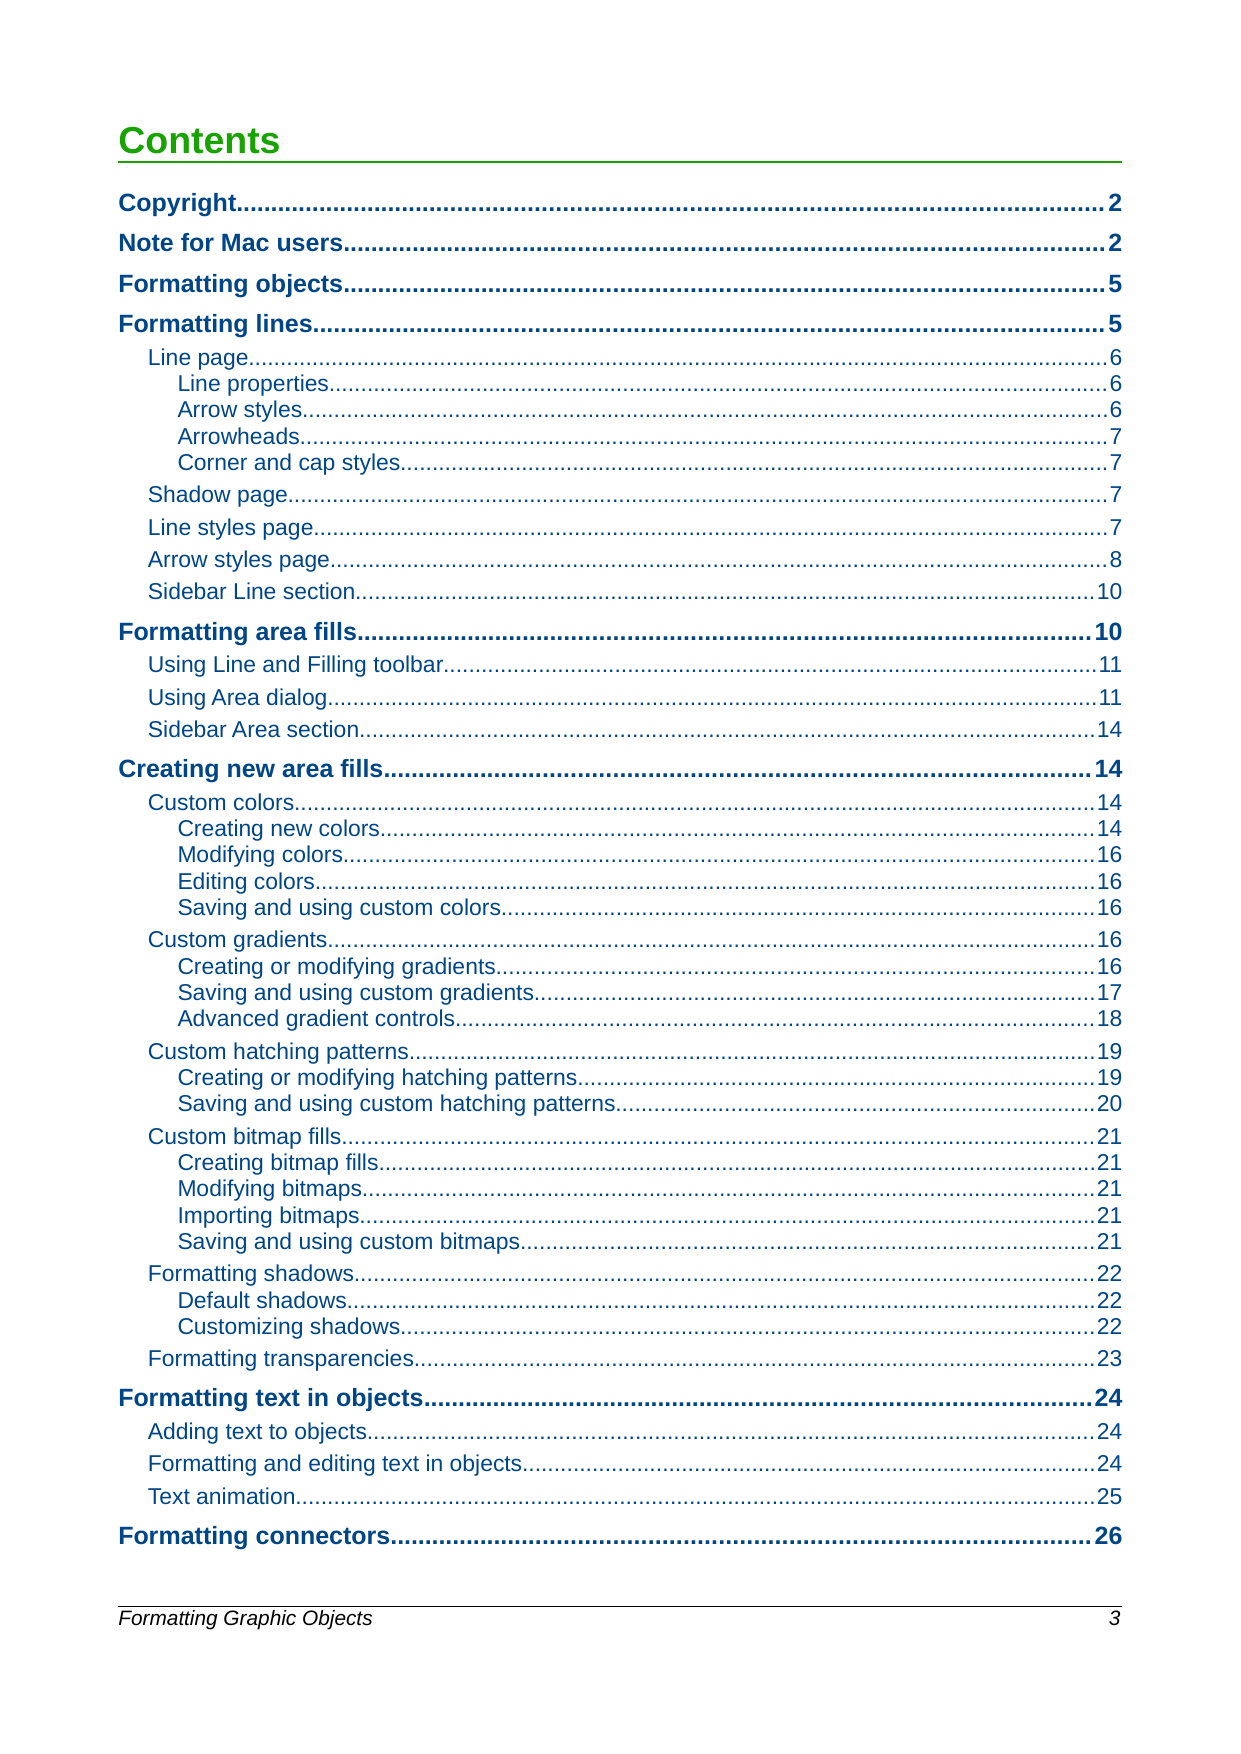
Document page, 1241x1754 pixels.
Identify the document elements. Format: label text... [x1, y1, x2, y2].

text Custom bitmap fills 21 [148, 1123, 1122, 1149]
text Text animation 25 [148, 1483, 1122, 1509]
text Creating or modifying gradients 16 [177, 953, 1122, 979]
text Sidebar Line section 10 [148, 578, 1122, 605]
text Arrowheads 7 [177, 423, 1122, 449]
text Modifying bitmaps 21 [177, 1175, 1122, 1202]
text Formatting and editing text in objects 24 [148, 1450, 1122, 1477]
text Formatting text in objects 24 [118, 1383, 1122, 1412]
text Formatting shadows 22 [148, 1260, 1122, 1287]
text Formatting area fills 10 [118, 616, 1122, 645]
text Creating new area fills 14 [118, 754, 1122, 783]
text Formatting connectors 26 [118, 1521, 1122, 1549]
text Saving and using custom bitmaps 21 [177, 1228, 1122, 1254]
text Line properties 6 [177, 370, 1122, 396]
text Adding text to objects 24 [148, 1418, 1122, 1444]
text Formatting transparencies 23 [148, 1345, 1122, 1372]
text Using Area dialog 11 [148, 683, 1122, 710]
text Shadow page 7 [148, 481, 1122, 508]
text Arrow styles 6 [177, 396, 1122, 423]
text Using Line and Filling toolbar 11 [148, 651, 1122, 677]
text Creating new colors 14 [177, 815, 1122, 841]
text Note for Mac users 2 [118, 228, 1122, 257]
text Arrow styles page 8 [148, 546, 1122, 572]
text Editing colors 16 [177, 868, 1122, 894]
text Line styles page 7 [148, 514, 1122, 540]
text Copyright 2 [118, 187, 1122, 216]
text Custom hatching patterns 19 [148, 1038, 1122, 1064]
text Line page 6 [148, 344, 1122, 370]
text Importing bitmaps 21 [177, 1202, 1122, 1228]
text Default shadows 22 [177, 1287, 1122, 1313]
text Modifying colors 16 [177, 841, 1122, 868]
text Saving and using custom hatching patterns 20 [177, 1090, 1122, 1117]
text Creating or modifying hatching patterns 19 [177, 1064, 1122, 1090]
text Formatting objects 5 [118, 268, 1122, 297]
text Saving and using custom colors 16 [177, 894, 1122, 920]
text Customizing shadows 22 [177, 1313, 1122, 1339]
text Saving and using custom gradients 17 [177, 979, 1122, 1005]
text Creating bitmap fills 21 [177, 1149, 1122, 1175]
text Sidebar Area section 14 [148, 716, 1122, 742]
text Corner and cap styles 7 [177, 449, 1122, 476]
text Custom gradients 16 [148, 926, 1122, 953]
text Contents [118, 118, 1122, 161]
text Advanced gradient controls 18 [177, 1005, 1122, 1032]
text Formatting lines 5 [118, 309, 1122, 338]
text Custom colors 14 [148, 788, 1122, 815]
